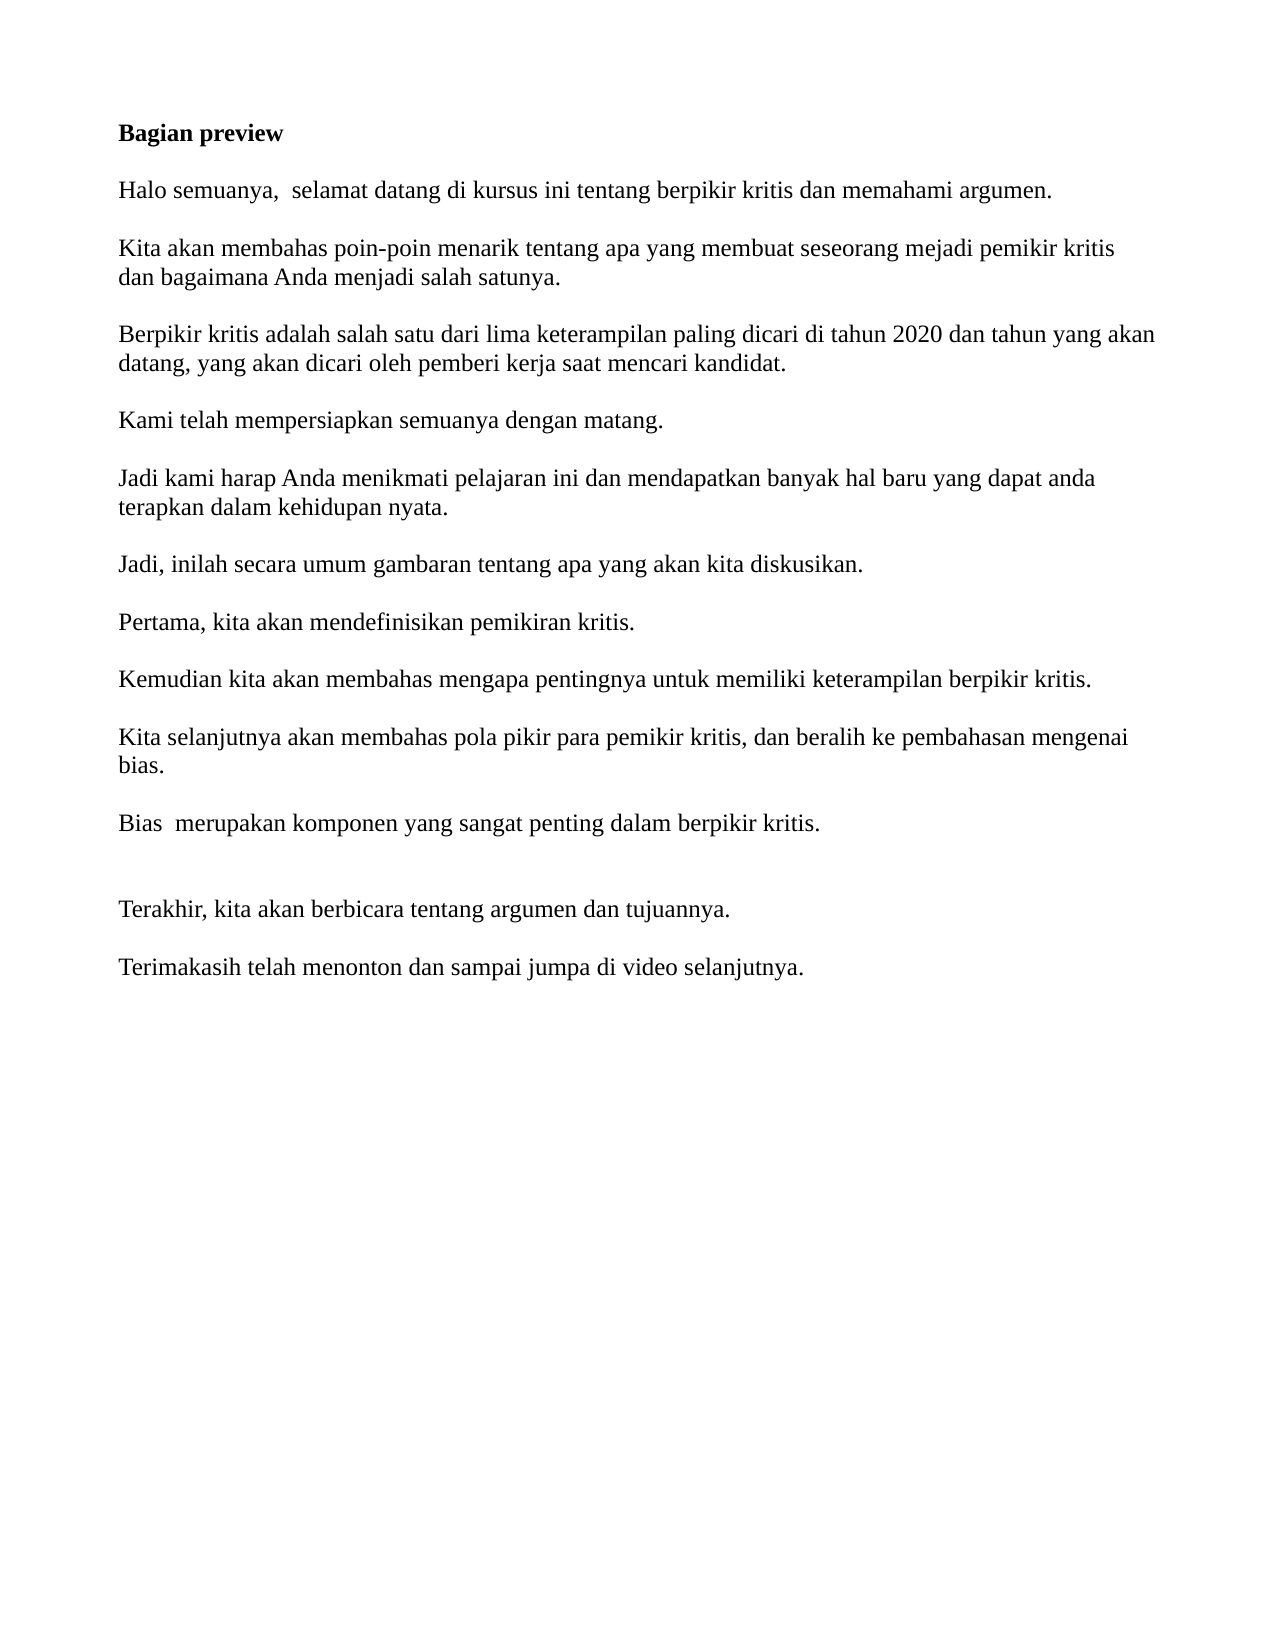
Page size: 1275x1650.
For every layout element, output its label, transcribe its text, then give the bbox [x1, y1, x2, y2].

text Terimakasih telah menonton dan sampai jumpa di video selanjutnya. [118, 952, 1157, 981]
text Kita selanjutnya akan membahas pola pikir para pemikir kritis, dan beralih ke pembahasan mengenai bias. [118, 722, 1157, 779]
text Jadi kami harap Anda menikmati pelajaran ini dan mendapatkan banyak hal baru yang dapat anda terapkan dalam kehidupan nyata. [118, 463, 1157, 521]
text Kemudian kita akan membahas mengapa pentingnya untuk memiliki keterampilan berpikir kritis. [118, 664, 1157, 693]
text Bagian preview [118, 118, 1157, 147]
text Kita akan membahas poin-poin menarik tentang apa yang membuat seseorang mejadi pemikir kritis dan bagaimana Anda menjadi salah satunya. [118, 233, 1157, 291]
text Halo semuanya, selamat datang di kursus ini tentang berpikir kritis dan memahami argumen. [118, 176, 1157, 204]
text Pertama, kita akan mendefinisikan pemikiran kritis. [118, 607, 1157, 636]
text Kami telah mempersiapkan semuanya dengan matang. [118, 406, 1157, 434]
text Berpikir kritis adalah salah satu dari lima keterampilan paling dicari di tahun 2020 dan tahun yang akan datang, yang akan dicari oleh pemberi kerja saat mencari kandidat. [118, 319, 1157, 377]
text Jadi, inilah secara umum gambaran tentang apa yang akan kita diskusikan. [118, 549, 1157, 578]
text Terakhir, kita akan berbicara tentang argumen dan tujuannya. [118, 894, 1157, 923]
text Bias merupakan komponen yang sangat penting dalam berpikir kritis. [118, 808, 1157, 837]
